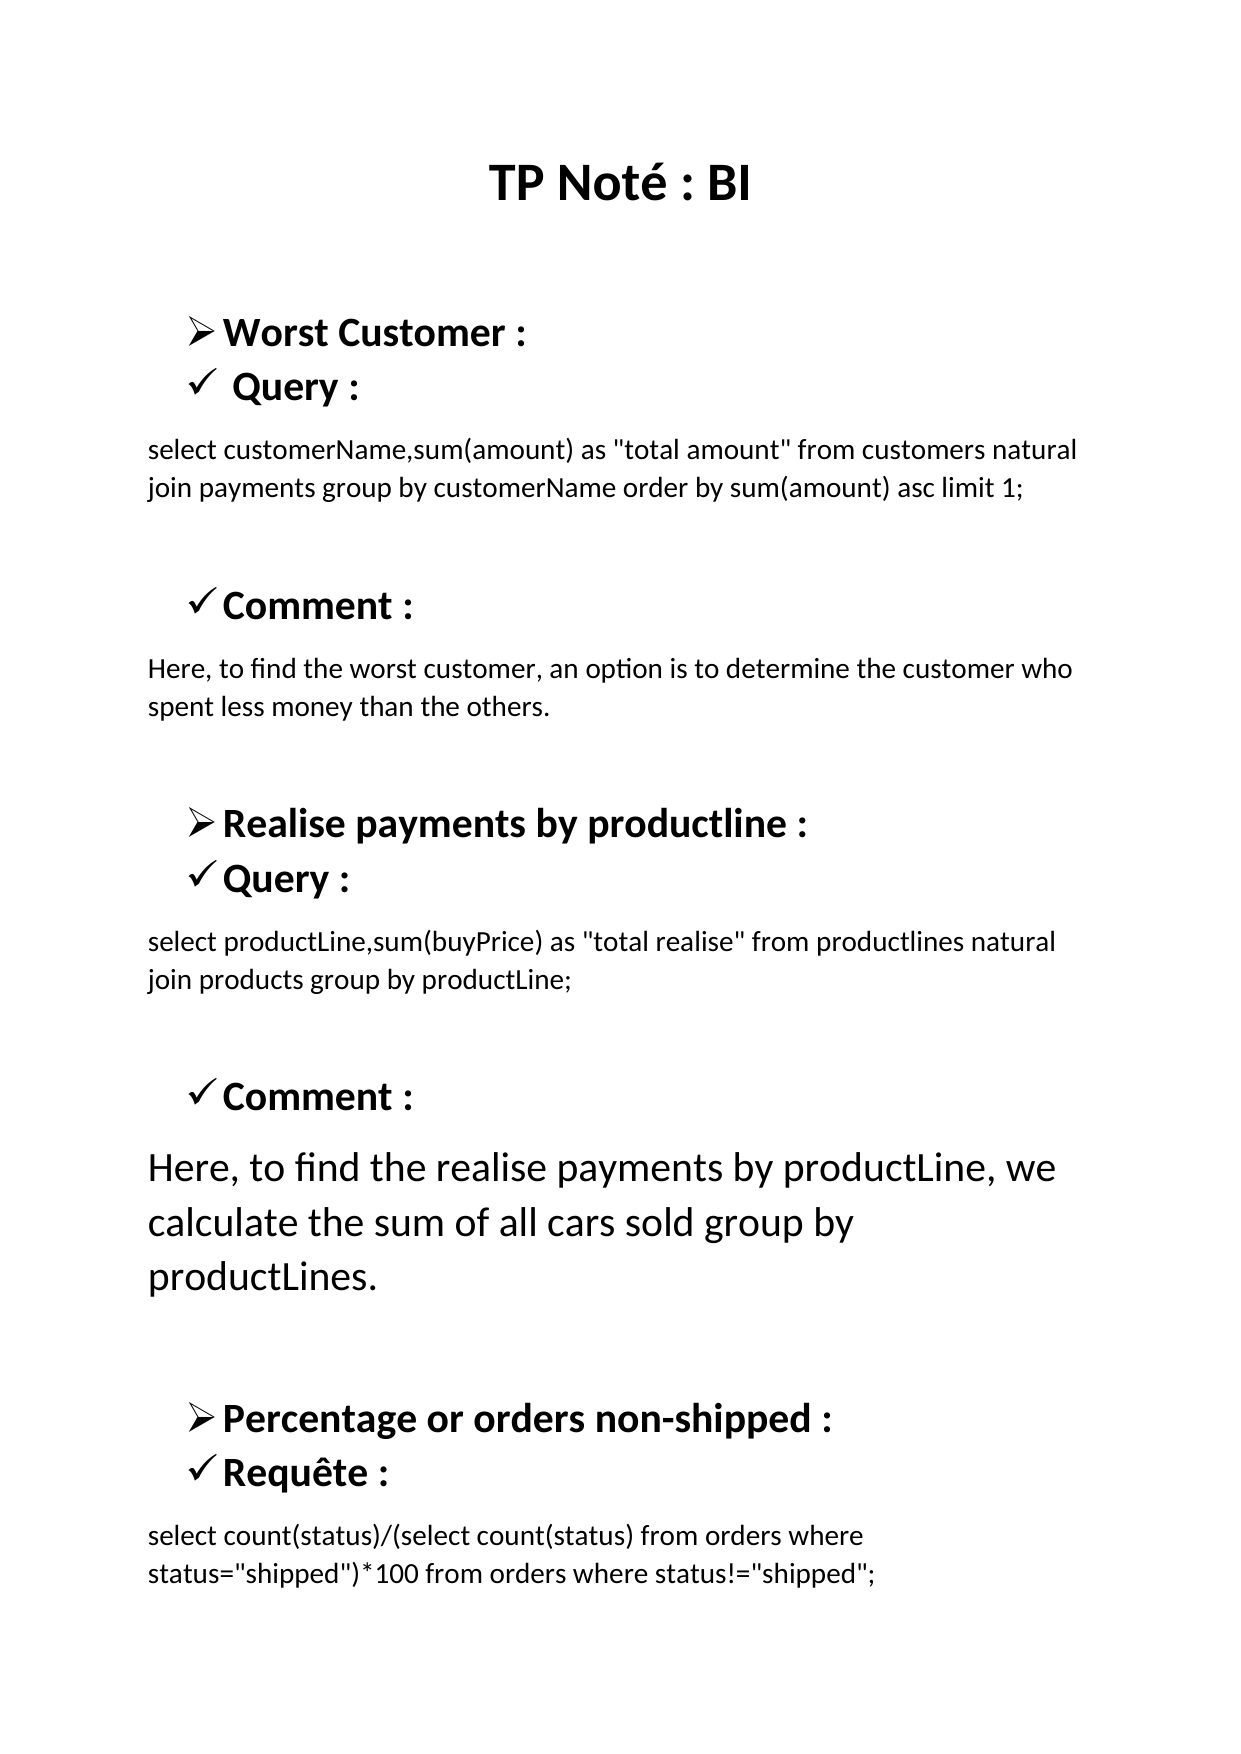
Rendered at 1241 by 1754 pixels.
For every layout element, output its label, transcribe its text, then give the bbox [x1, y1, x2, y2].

list Percentage or orders non-shipped : [185, 1392, 1093, 1443]
text Here, to find the realise payments by productLine, we calculate the sum of all cars sold group by productLines. [148, 1141, 1093, 1301]
text Here, to find the worst customer, an option is to determine the customer who spent less money than the others. [148, 650, 1093, 723]
text select count(status)/(select count(status) from orders where status="shipped")*100 from orders where status!="shipped"; [148, 1517, 1093, 1591]
list Worst Customer : [185, 306, 1093, 357]
text select productLine,sum(buyPrice) as "total realise" from productlines natural join products group by productLine; [148, 923, 1093, 996]
list Comment : [185, 1070, 1093, 1121]
list Requête : [185, 1446, 1093, 1497]
list Realise payments by productline : [185, 797, 1093, 848]
list Query : [185, 360, 1093, 411]
text TP Noté : BI [148, 148, 1093, 214]
list Comment : [185, 579, 1093, 630]
text select customerName,sum(amount) as "total amount" from customers natural join payments group by customerName order by sum(amount) asc limit 1; [148, 431, 1093, 505]
list Query : [185, 852, 1093, 902]
